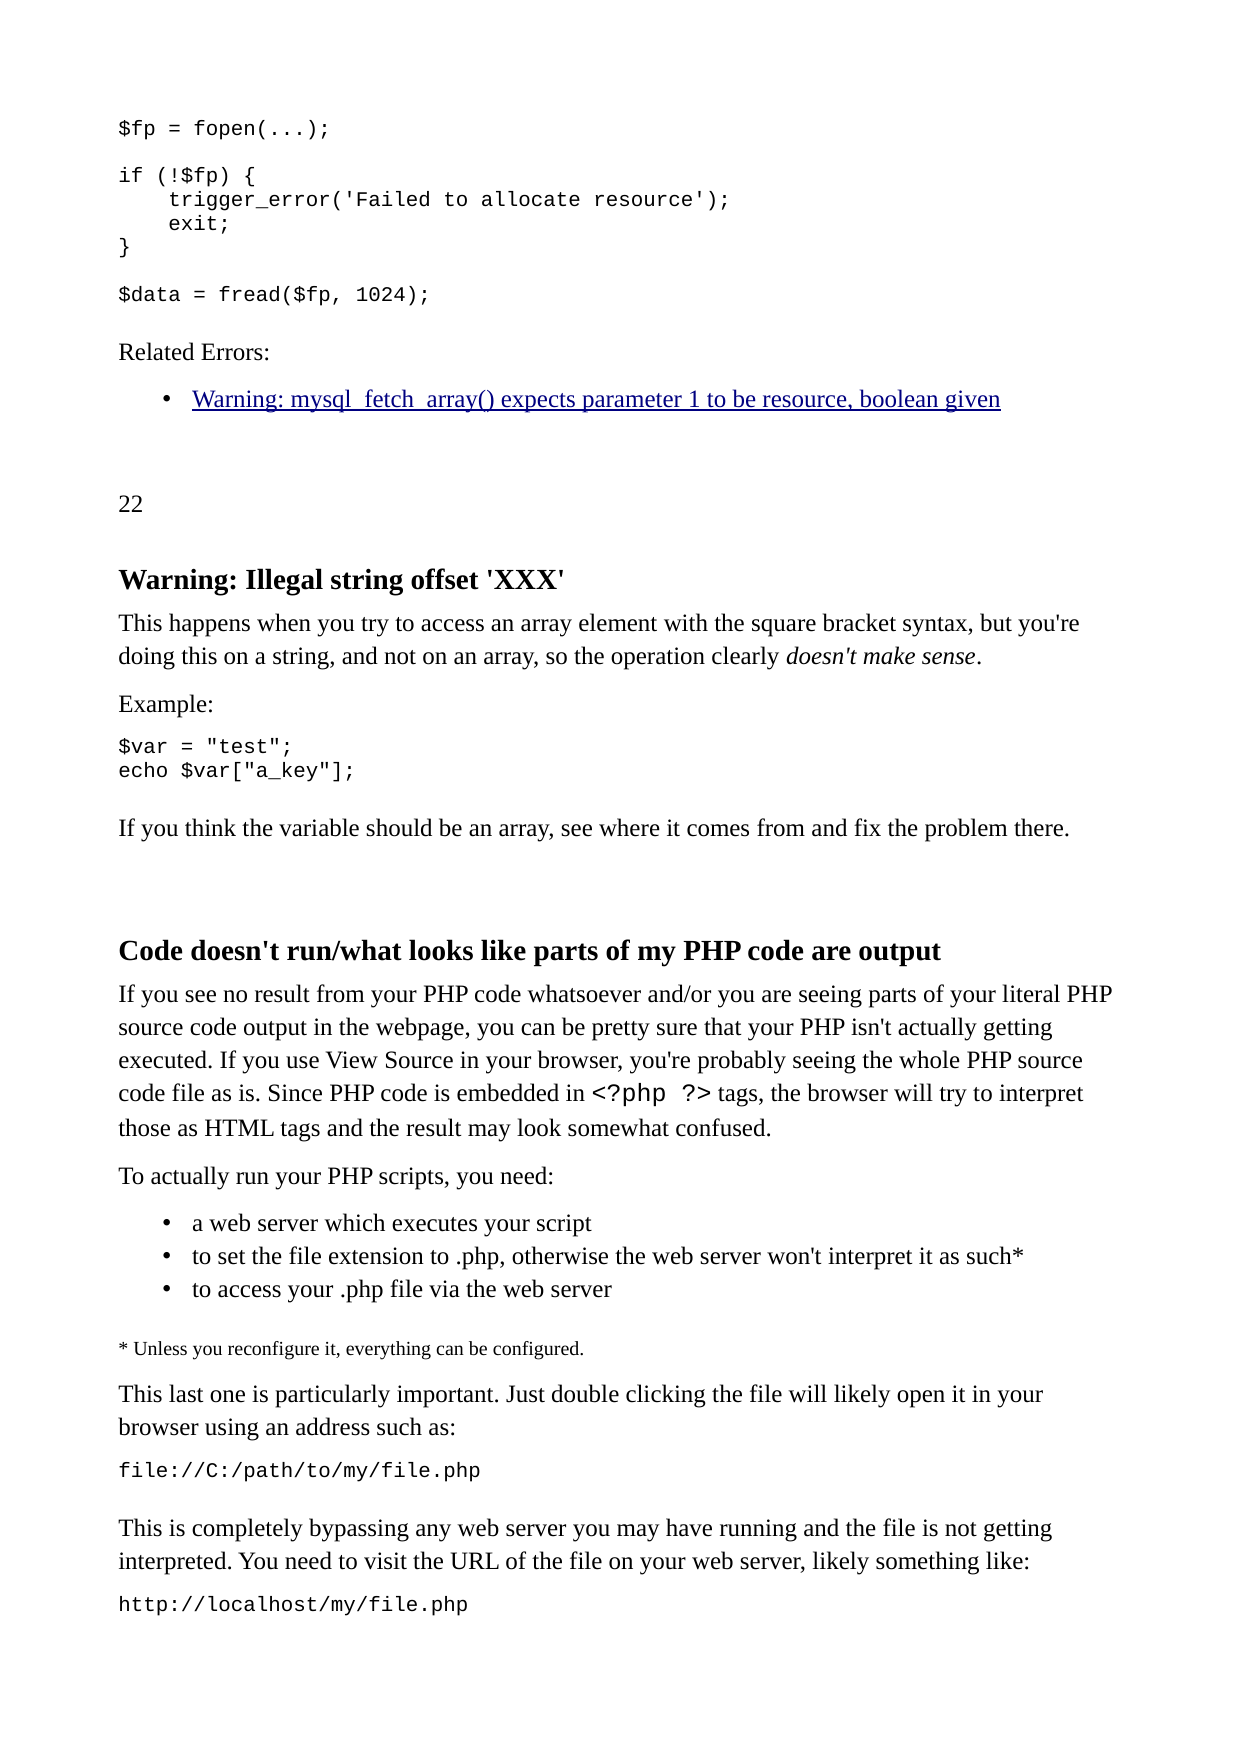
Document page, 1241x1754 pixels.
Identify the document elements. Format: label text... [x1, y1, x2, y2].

text exit; [118, 213, 1122, 236]
text echo $var["a_key"]; [118, 760, 1122, 784]
text Example: [118, 689, 1122, 718]
list Warning: mysql_fetch_array() expects parameter 1 to be resource, boolean given [162, 384, 1122, 413]
text If you think the variable should be an array, see where it comes from and fix the problem there. [118, 813, 1122, 842]
list a web server which executes your script [162, 1208, 1122, 1237]
text This happens when you try to access an array element with the square bracket syntax, but you're doing this on a string, and not on an array, so the operation clearly doesn't make sense. [118, 608, 1122, 670]
text 22 [118, 489, 1122, 518]
text To actually run your PHP scripts, you need: [118, 1161, 1122, 1189]
text $var = "test"; [118, 737, 1122, 760]
text file://C:/path/to/my/file.php [118, 1460, 1122, 1484]
text $fp = fopen(...); [118, 118, 1122, 142]
text This is completely bypassing any web server you may have running and the file is not getting interpreted. You need to visit the URL of the file on your web server, likely something like: [118, 1513, 1122, 1575]
text $data = fread($fp, 1024); [118, 284, 1122, 307]
text If you see no result from your PHP code whatsoever and/or you are seeing parts of your literal PHP source code output in the webpage, you can be pretty sure that your PHP isn't actually getting executed. If you use View Source in your browser, you're probably seeing the whole PHP source code file as is. Since PHP code is embedded in <?php ?> tags, the browser will try to interpret those as HTML tags and the result may look somewhat confused. [118, 979, 1122, 1142]
text * Unless you reconfigure it, everything can be configured. [118, 1322, 1122, 1359]
subtitle Warning: Illegal string offset 'XXX' [118, 562, 1122, 596]
text http://localhost/my/file.php [118, 1594, 1122, 1617]
list to access your .php file via the web server [162, 1274, 1122, 1303]
text trigger_error('Failed to allocate resource'); [118, 189, 1122, 213]
subtitle Code doesn't run/what looks like parts of my PHP code are output [118, 933, 1122, 967]
text Related Errors: [118, 337, 1122, 366]
text This last one is particularly important. Just double clicking the file will likely open it in your browser using an address such as: [118, 1379, 1122, 1441]
text } [118, 236, 1122, 260]
text if (!$fp) { [118, 165, 1122, 189]
list to set the file extension to .php, otherwise the web server won't interpret it as such* [162, 1241, 1122, 1270]
